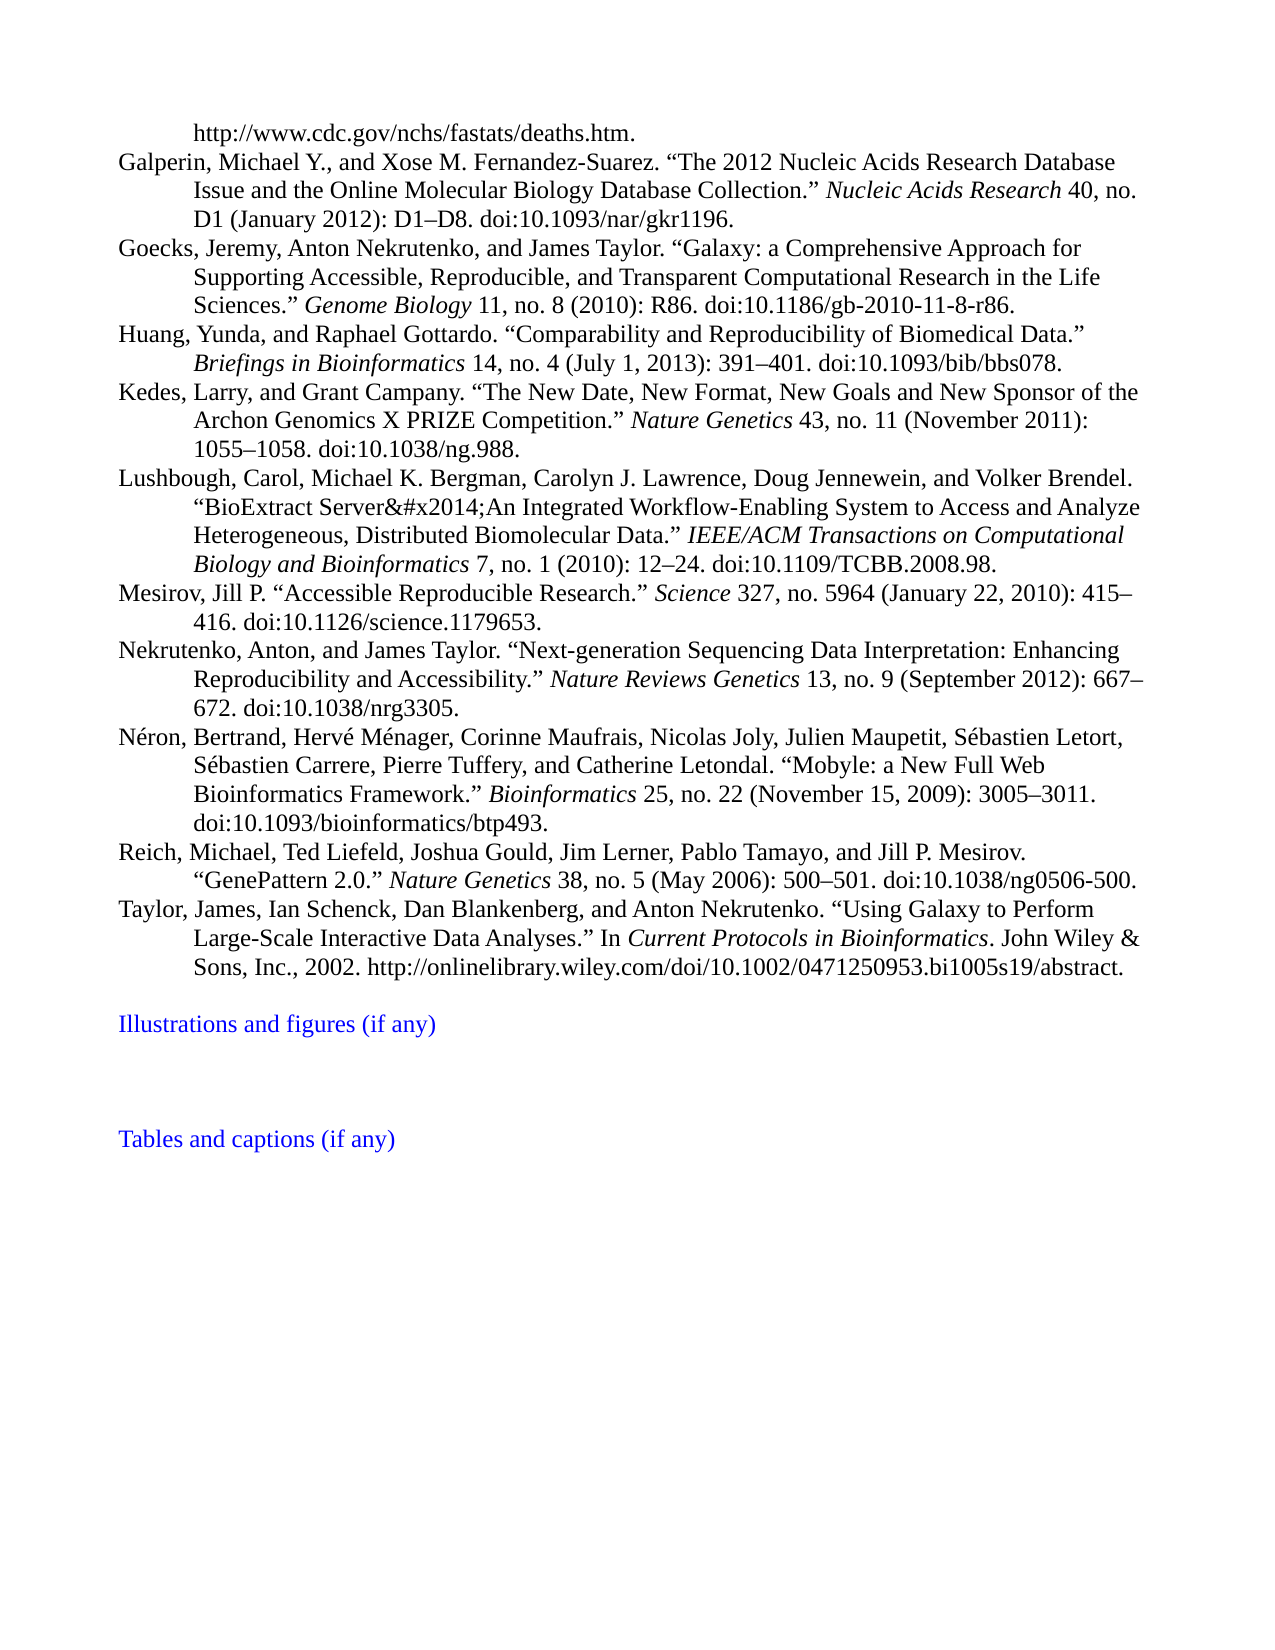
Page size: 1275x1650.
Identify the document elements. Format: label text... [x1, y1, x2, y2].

text http://www.cdc.gov/nchs/fastats/deaths.htm. [118, 118, 1157, 147]
text Néron, Bertrand, Hervé Ménager, Corinne Maufrais, Nicolas Joly, Julien Maupetit, Sébastien Letort, Sébastien Carrere, Pierre Tuffery, and Catherine Letondal. “Mobyle: a New Full Web Bioinformatics Framework.” Bioinformatics 25, no. 22 (November 15, 2009): 3005–3011. doi:10.1093/bioinformatics/btp493. [118, 722, 1157, 837]
text Goecks, Jeremy, Anton Nekrutenko, and James Taylor. “Galaxy: a Comprehensive Approach for Supporting Accessible, Reproducible, and Transparent Computational Research in the Life Sciences.” Genome Biology 11, no. 8 (2010): R86. doi:10.1186/gb-2010-11-8-r86. [118, 233, 1157, 319]
text Tables and captions (if any) [118, 1124, 1157, 1153]
text Illustrations and figures (if any) [118, 1009, 1157, 1038]
text Nekrutenko, Anton, and James Taylor. “Next-generation Sequencing Data Interpretation: Enhancing Reproducibility and Accessibility.” Nature Reviews Genetics 13, no. 9 (September 2012): 667–672. doi:10.1038/nrg3305. [118, 636, 1157, 722]
text Galperin, Michael Y., and Xose M. Fernandez-Suarez. “The 2012 Nucleic Acids Research Database Issue and the Online Molecular Biology Database Collection.” Nucleic Acids Research 40, no. D1 (January 2012): D1–D8. doi:10.1093/nar/gkr1196. [118, 147, 1157, 233]
text Taylor, James, Ian Schenck, Dan Blankenberg, and Anton Nekrutenko. “Using Galaxy to Perform Large-Scale Interactive Data Analyses.” In Current Protocols in Bioinformatics. John Wiley & Sons, Inc., 2002. http://onlinelibrary.wiley.com/doi/10.1002/0471250953.bi1005s19/abstract. [118, 894, 1157, 981]
text Kedes, Larry, and Grant Campany. “The New Date, New Format, New Goals and New Sponsor of the Archon Genomics X PRIZE Competition.” Nature Genetics 43, no. 11 (November 2011): 1055–1058. doi:10.1038/ng.988. [118, 377, 1157, 463]
text Huang, Yunda, and Raphael Gottardo. “Comparability and Reproducibility of Biomedical Data.” Briefings in Bioinformatics 14, no. 4 (July 1, 2013): 391–401. doi:10.1093/bib/bbs078. [118, 319, 1157, 377]
text Reich, Michael, Ted Liefeld, Joshua Gould, Jim Lerner, Pablo Tamayo, and Jill P. Mesirov. “GenePattern 2.0.” Nature Genetics 38, no. 5 (May 2006): 500–501. doi:10.1038/ng0506-500. [118, 837, 1157, 894]
text Lushbough, Carol, Michael K. Bergman, Carolyn J. Lawrence, Doug Jennewein, and Volker Brendel. “BioExtract Server&#x2014;An Integrated Workflow-Enabling System to Access and Analyze Heterogeneous, Distributed Biomolecular Data.” IEEE/ACM Transactions on Computational Biology and Bioinformatics 7, no. 1 (2010): 12–24. doi:10.1109/TCBB.2008.98. [118, 463, 1157, 578]
text Mesirov, Jill P. “Accessible Reproducible Research.” Science 327, no. 5964 (January 22, 2010): 415–416. doi:10.1126/science.1179653. [118, 578, 1157, 636]
